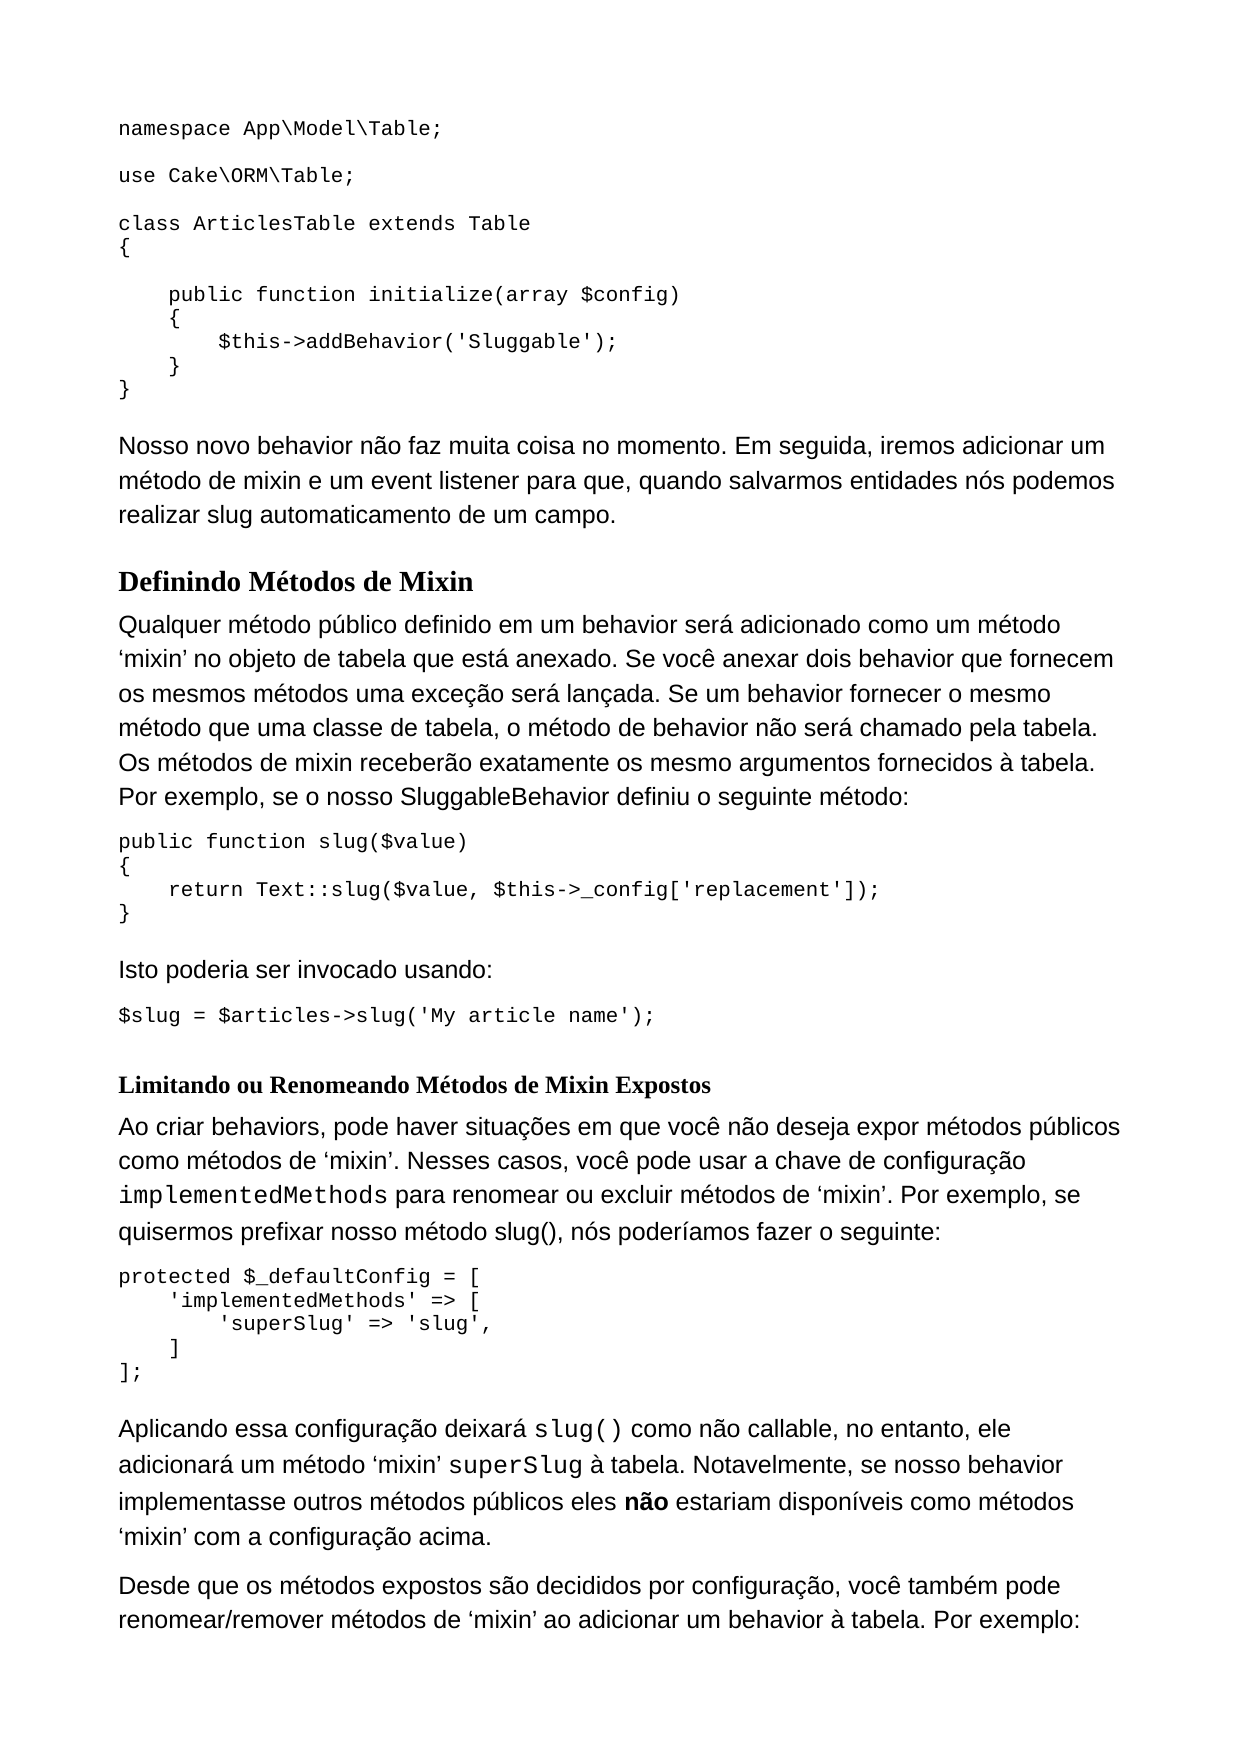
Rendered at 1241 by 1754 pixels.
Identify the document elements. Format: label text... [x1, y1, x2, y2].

text $slug = $articles->slug('My article name'); [118, 1004, 1122, 1028]
text namespace App\Model\Table; [118, 118, 1122, 142]
text } [118, 378, 1122, 402]
text Nosso novo behavior não faz muita coisa no momento. Em seguida, iremos adicionar um método de mixin e um event listener para que, quando salvarmos entidades nós podemos realizar slug automaticamento de um campo. [118, 431, 1122, 529]
text ] [118, 1337, 1122, 1361]
text 'implementedMethods' => [ [118, 1290, 1122, 1313]
text } [118, 354, 1122, 378]
text Isto poderia ser invocado usando: [118, 956, 1122, 984]
text use Cake\ORM\Table; [118, 165, 1122, 189]
text protected $_defaultConfig = [ [118, 1266, 1122, 1290]
text $this->addBehavior('Sluggable'); [118, 331, 1122, 354]
text { [118, 236, 1122, 260]
text Qualquer método público definido em um behavior será adicionado como um método ‘mixin’ no objeto de tabela que está anexado. Se você anexar dois behavior que fornecem os mesmos métodos uma exceção será lançada. Se um behavior fornecer o mesmo método que uma classe de tabela, o método de behavior não será chamado pela tabela. Os métodos de mixin receberão exatamente os mesmo argumentos fornecidos à tabela. Por exemplo, se o nosso SluggableBehavior definiu o seguinte método: [118, 610, 1122, 811]
text { [118, 855, 1122, 879]
text ]; [118, 1361, 1122, 1384]
subtitle Definindo Métodos de Mixin [118, 564, 1122, 597]
text Ao criar behaviors, pode haver situações em que você não deseja expor métodos públicos como métodos de ‘mixin’. Nesses casos, você pode usar a chave de configuração implementedMethods para renomear ou excluir métodos de ‘mixin’. Por exemplo, se quisermos prefixar nosso método slug(), nós poderíamos fazer o seguinte: [118, 1111, 1122, 1246]
text class ArticlesTable extends Table [118, 213, 1122, 236]
text Aplicando essa configuração deixará slug() como não callable, no entanto, ele adicionará um método ‘mixin’ superSlug à tabela. Notavelmente, se nosso behavior implementasse outros métodos públicos eles não estariam disponíveis como métodos ‘mixin’ com a configuração acima. [118, 1414, 1122, 1550]
text public function slug($value) [118, 831, 1122, 855]
text { [118, 307, 1122, 331]
text return Text::slug($value, $this->_config['replacement']); [118, 879, 1122, 902]
text public function initialize(array $config) [118, 284, 1122, 307]
text 'superSlug' => 'slug', [118, 1313, 1122, 1337]
subtitle Limitando ou Renomeando Métodos de Mixin Expostos [118, 1070, 1122, 1099]
text } [118, 902, 1122, 926]
text Desde que os métodos expostos são decididos por configuração, você também pode renomear/remover métodos de ‘mixin’ ao adicionar um behavior à tabela. Por exemplo: [118, 1571, 1122, 1634]
